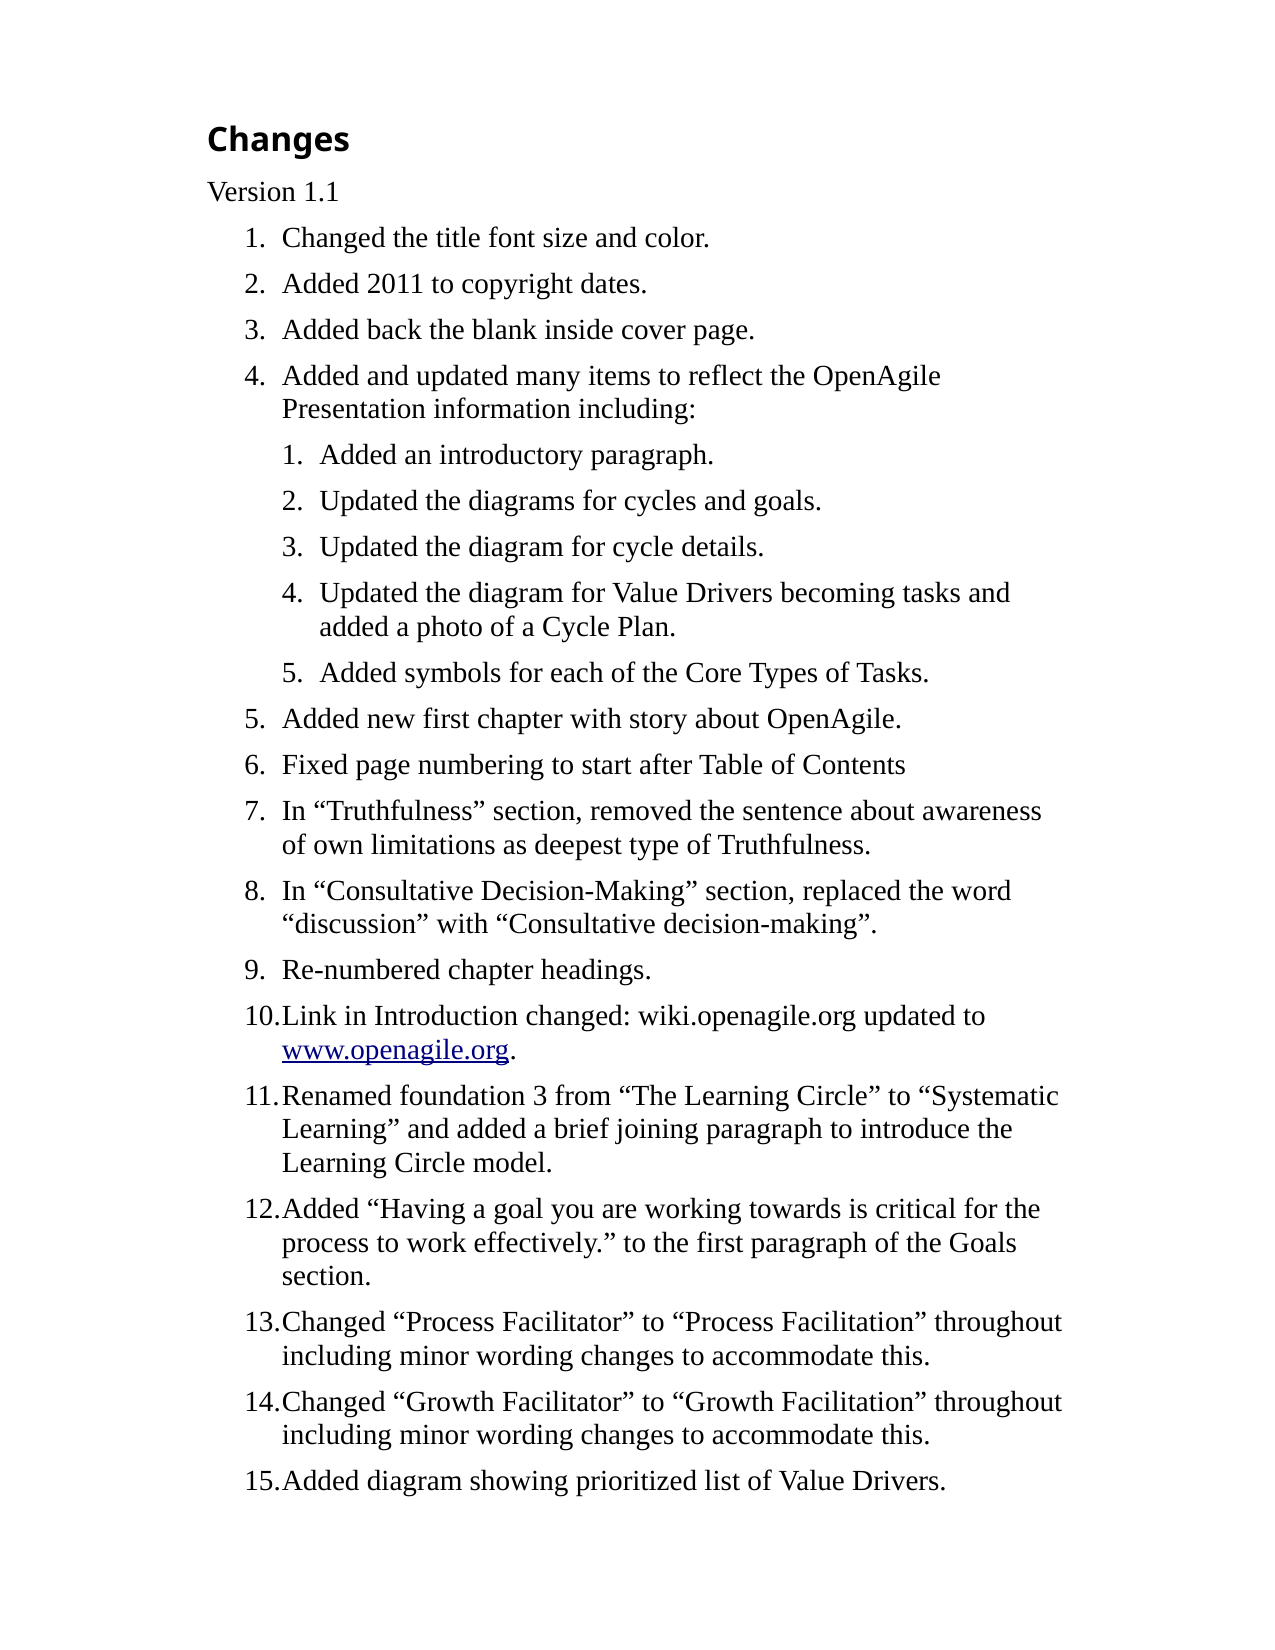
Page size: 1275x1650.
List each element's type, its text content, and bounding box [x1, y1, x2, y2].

list Link in Introduction changed: wiki.openagile.org updated to www.openagile.org. [244, 998, 1068, 1066]
list Renamed foundation 3 from “The Learning Circle” to “Systematic Learning” and added a brief joining paragraph to introduce the Learning Circle model. [244, 1078, 1068, 1179]
text Version 1.1 [207, 174, 1068, 207]
list Fixed page numbering to start after Table of Contents [244, 747, 1068, 781]
list Changed “Process Facilitator” to “Process Facilitation” throughout including minor wording changes to accommodate this. [244, 1304, 1068, 1371]
list In “Truthfulness” section, removed the sentence about awareness of own limitations as deepest type of Truthfulness. [244, 793, 1068, 860]
list Added new first chapter with story about OpenAgile. [244, 701, 1068, 735]
list Updated the diagram for Value Drivers becoming tasks and added a photo of a Cycle Plan. [282, 576, 1068, 643]
subtitle Changes [207, 115, 1068, 161]
list Updated the diagram for cycle details. [282, 529, 1068, 563]
list Added 2011 to copyright dates. [244, 266, 1068, 299]
list Added diagram showing prioritized list of Value Drivers. [244, 1463, 1068, 1497]
list Changed the title font size and color. [244, 220, 1068, 253]
list Added an introductory paragraph. [282, 437, 1068, 471]
list Added and updated many items to reflect the OpenAgile Presentation information including: [244, 358, 1068, 425]
list Added symbols for each of the Core Types of Tasks. [282, 655, 1068, 689]
list Updated the diagrams for cycles and goals. [282, 483, 1068, 517]
list Re-numbered chapter headings. [244, 952, 1068, 986]
list Changed “Growth Facilitator” to “Growth Facilitation” throughout including minor wording changes to accommodate this. [244, 1384, 1068, 1451]
list In “Consultative Decision-Making” section, replaced the word “discussion” with “Consultative decision-making”. [244, 873, 1068, 940]
list Added “Having a goal you are working towards is critical for the process to work effectively.” to the first paragraph of the Goals section. [244, 1191, 1068, 1292]
list Added back the blank inside cover page. [244, 312, 1068, 345]
